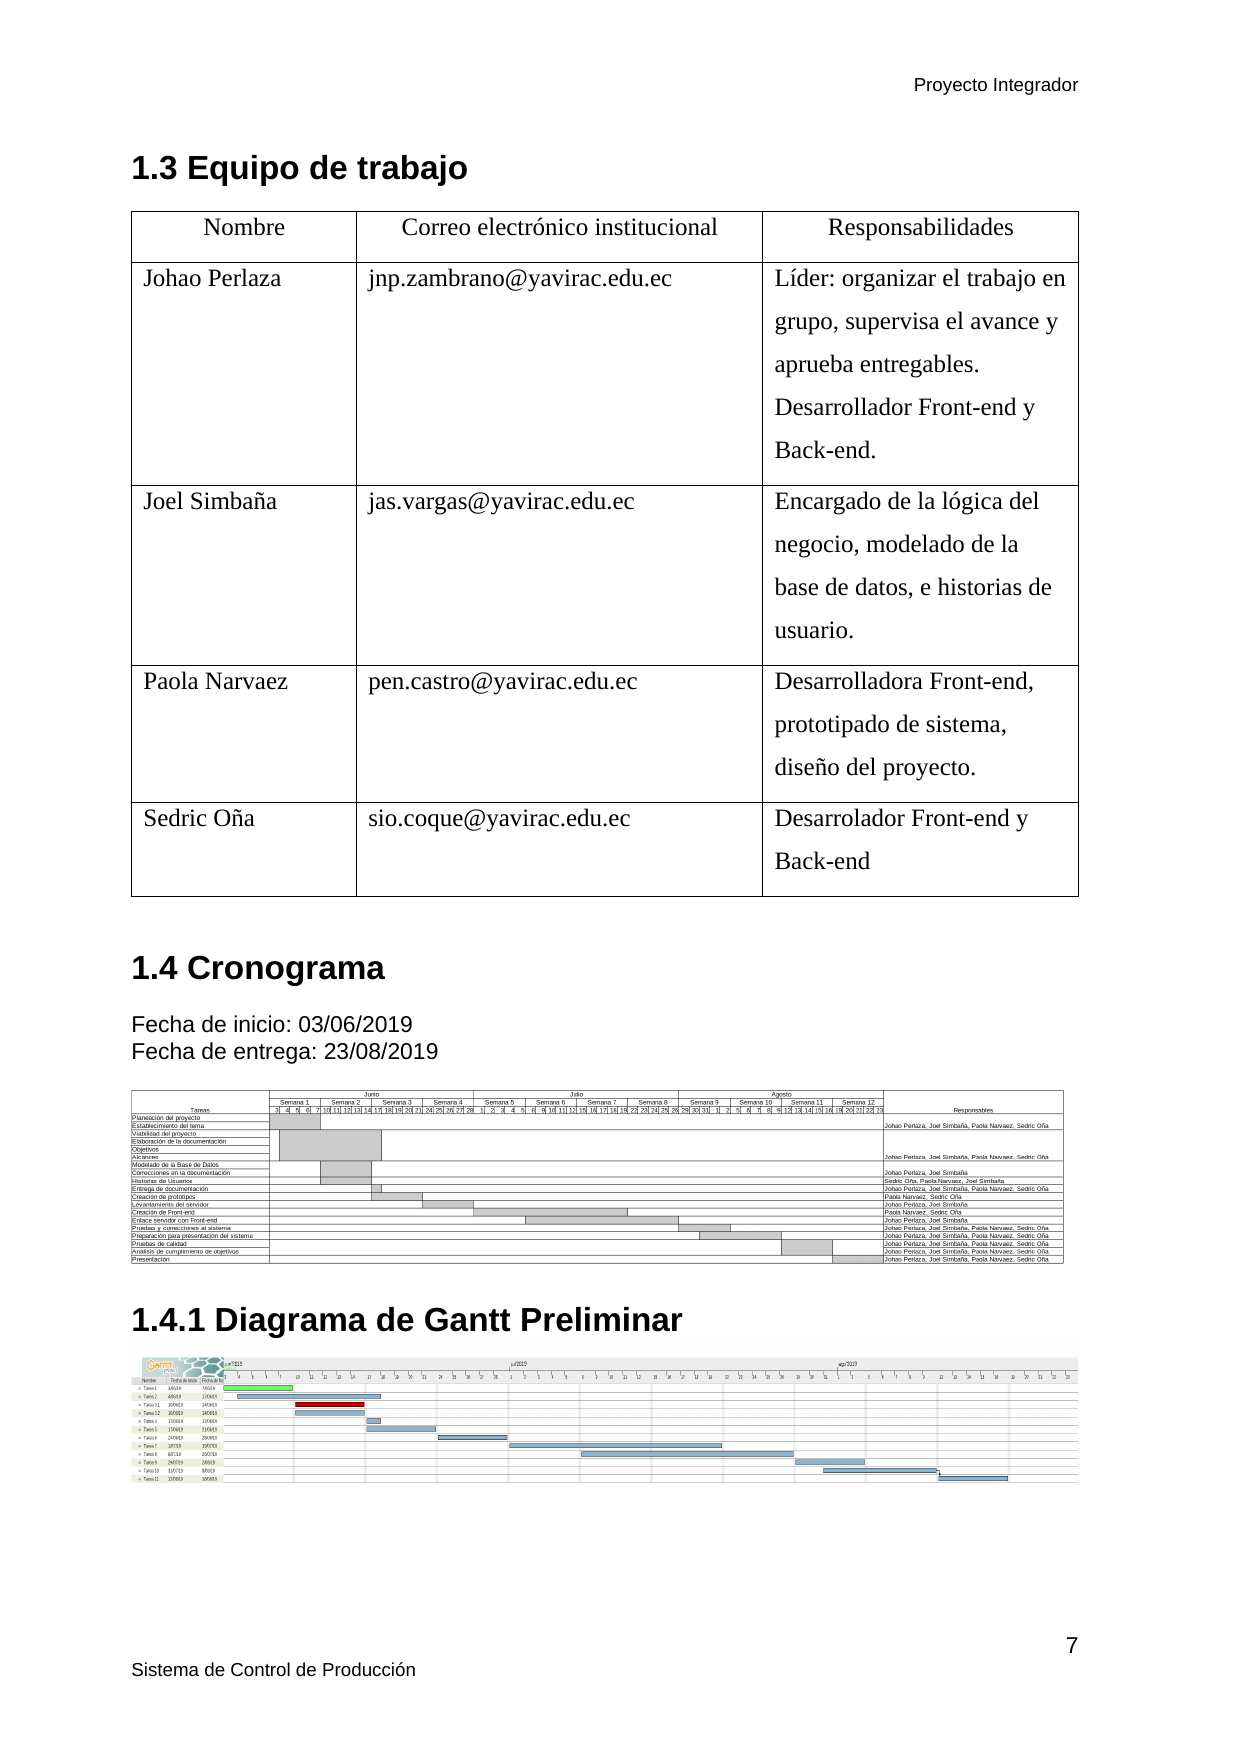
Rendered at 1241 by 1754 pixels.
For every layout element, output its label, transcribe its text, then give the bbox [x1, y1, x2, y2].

table_cell Encargado de la lógica del negocio, modelado de la base de datos, e historias de usuario. [763, 486, 1078, 665]
table_cell Paola Narvaez [132, 666, 356, 802]
table_cell Sedric Oña [132, 803, 356, 896]
table_cell sio.coque@yavirac.edu.ec [357, 803, 762, 896]
table_cell Johao Perlaza [132, 263, 356, 485]
subtitle 1.3 Equipo de trabajo [131, 148, 1078, 186]
table_cell Desarrolador Front-end y Back-end [763, 803, 1078, 896]
table_cell pen.castro@yavirac.edu.ec [357, 666, 762, 802]
picture [131, 1338, 1079, 1483]
text 1.4.1 Diagrama de Gantt Preliminar [131, 1300, 1078, 1338]
table_header Responsabilidades [763, 212, 1078, 262]
text Fecha de inicio: 03/06/2019 [131, 1011, 1078, 1038]
text Fecha de entrega: 23/08/2019 [131, 1038, 1078, 1064]
table_header Nombre [132, 212, 356, 262]
subtitle 1.4 Cronograma [131, 948, 1078, 986]
table_cell Desarrolladora Front-end, prototipado de sistema, diseño del proyecto. [763, 666, 1078, 802]
table_cell Joel Simbaña [132, 486, 356, 665]
picture [131, 1090, 1079, 1274]
table_cell jas.vargas@yavirac.edu.ec [357, 486, 762, 665]
table_cell jnp.zambrano@yavirac.edu.ec [357, 263, 762, 485]
table_cell Líder: organizar el trabajo en grupo, supervisa el avance y aprueba entregables. Desarrollador Front-end y Back-end. [763, 263, 1078, 485]
table_header Correo electrónico institucional [357, 212, 762, 262]
